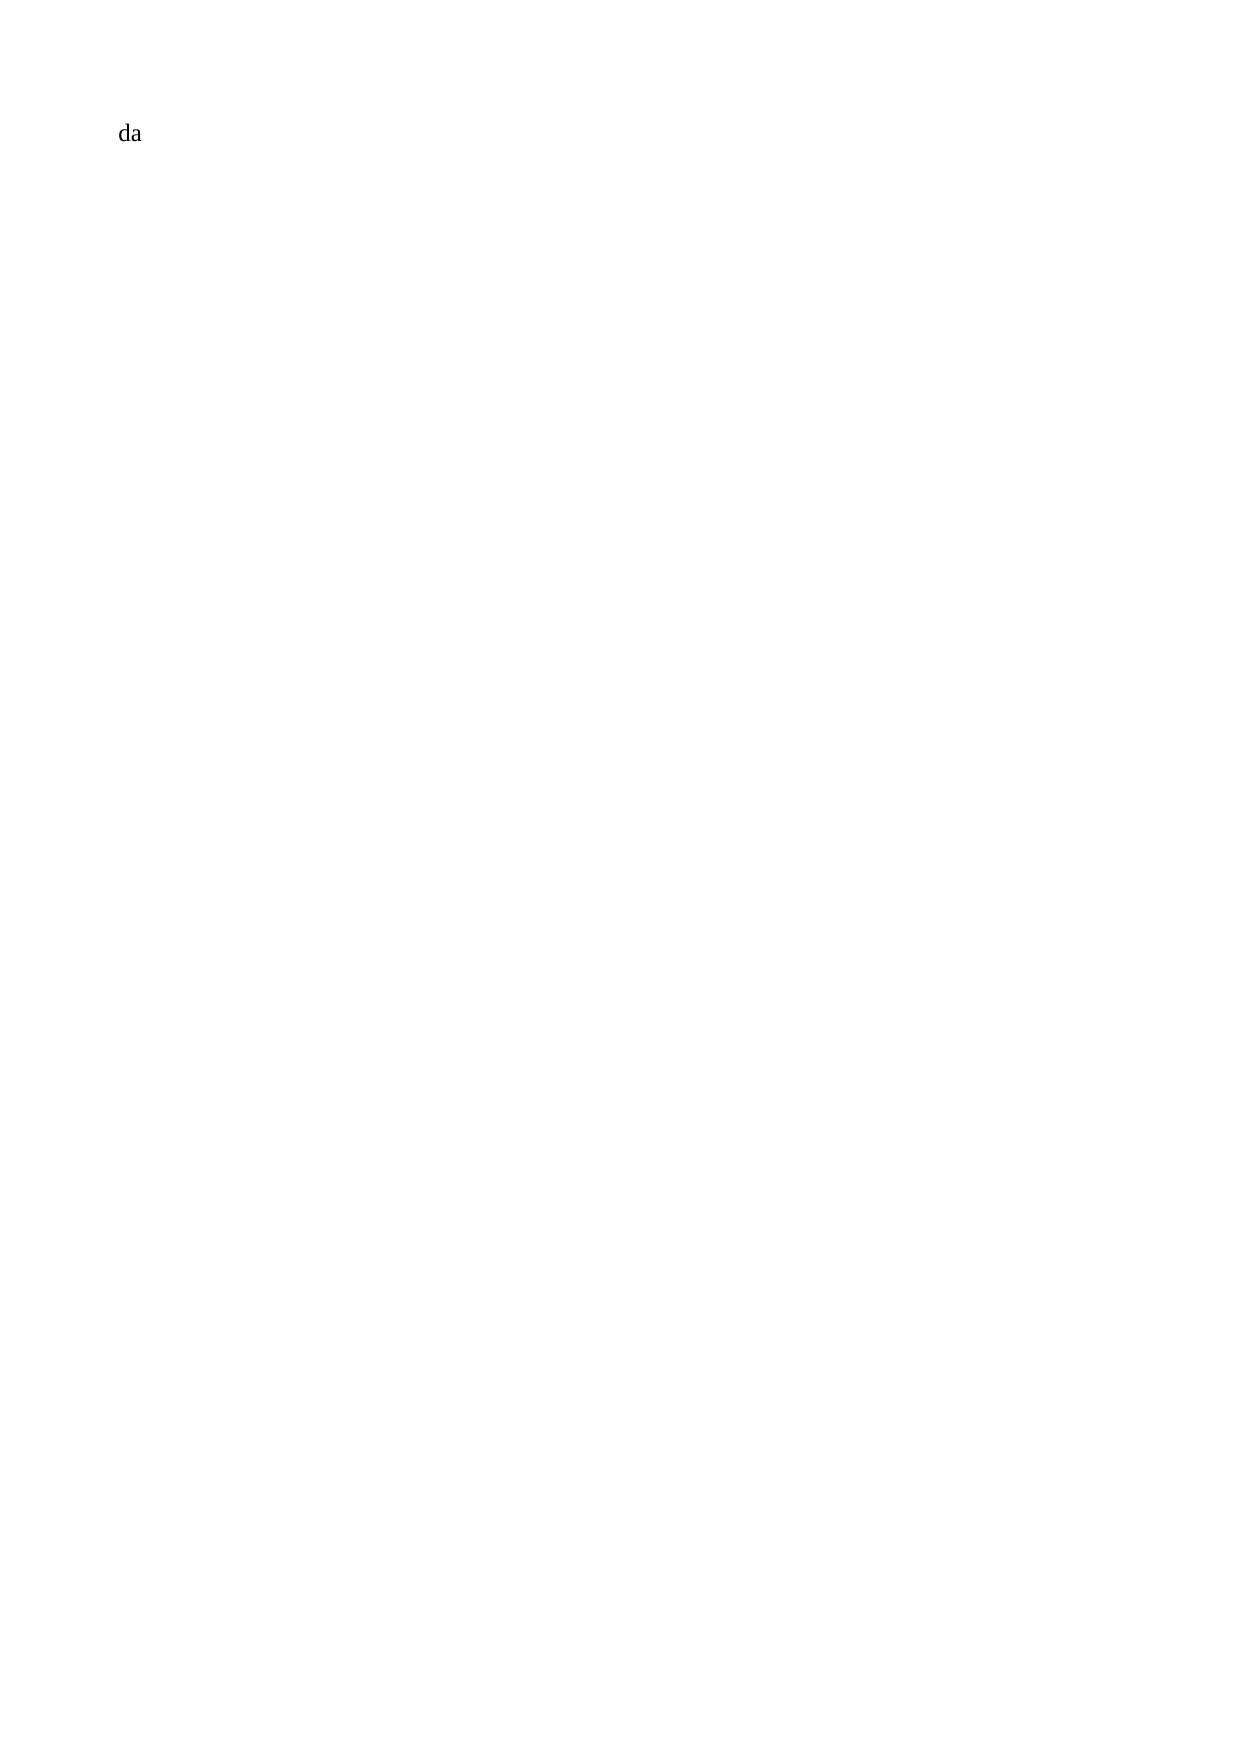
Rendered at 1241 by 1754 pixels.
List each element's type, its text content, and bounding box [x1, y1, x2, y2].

text da [118, 118, 1122, 147]
